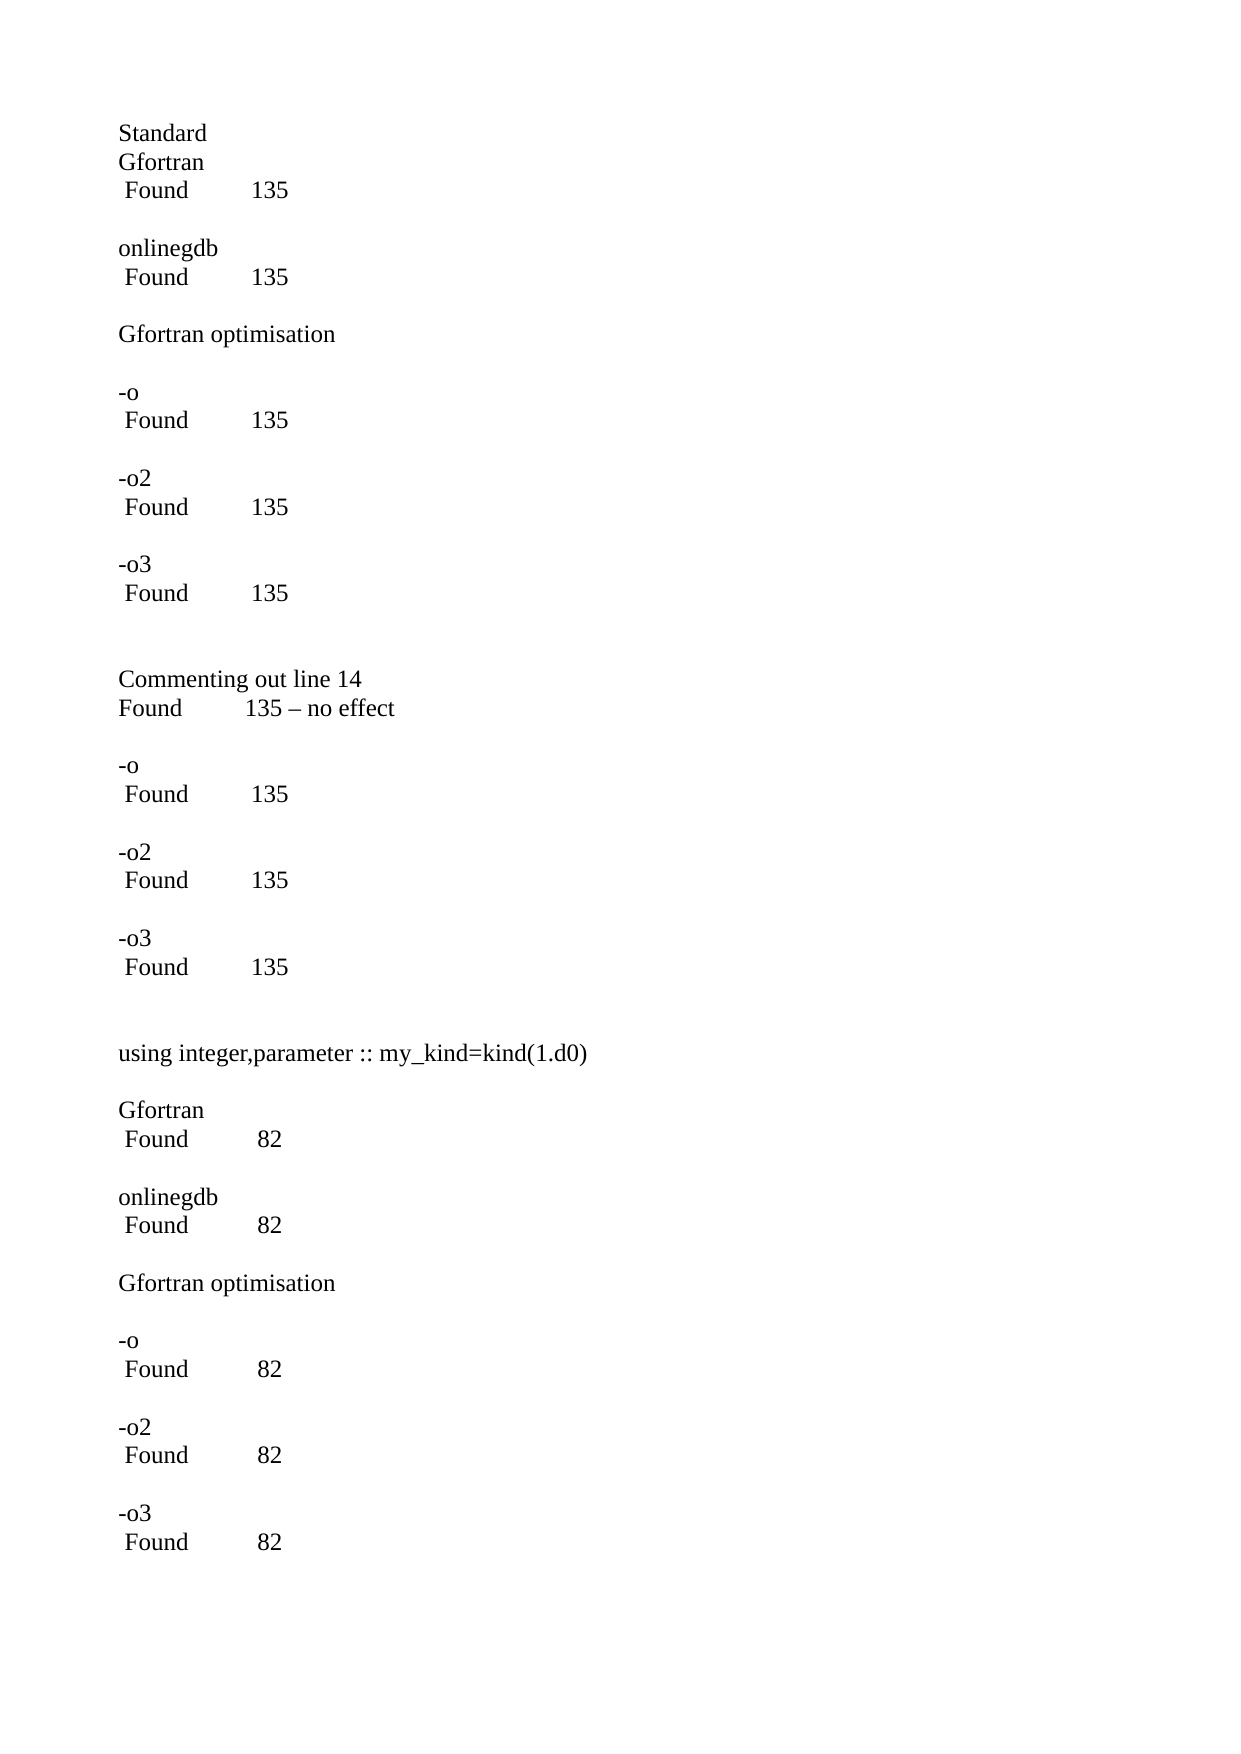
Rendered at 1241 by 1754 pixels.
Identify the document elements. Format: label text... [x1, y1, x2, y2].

text Found 82 [118, 1527, 1122, 1556]
text -o [118, 751, 1122, 779]
text Found 82 [118, 1354, 1122, 1383]
text -o [118, 377, 1122, 406]
text Found 82 [118, 1441, 1122, 1469]
text Found 135 [118, 406, 1122, 434]
text Found 82 [118, 1124, 1122, 1153]
text Found 135 [118, 578, 1122, 607]
text Gfortran optimisation [118, 1268, 1122, 1297]
text Gfortran [118, 1096, 1122, 1124]
text Found 135 [118, 779, 1122, 808]
text -o2 [118, 1412, 1122, 1441]
text -o2 [118, 463, 1122, 492]
text onlinegdb [118, 1182, 1122, 1211]
text -o3 [118, 1498, 1122, 1527]
text Found 82 [118, 1211, 1122, 1239]
text Found 135 [118, 952, 1122, 981]
text Commenting out line 14 [118, 664, 1122, 693]
text onlinegdb [118, 233, 1122, 262]
text Standard [118, 118, 1122, 147]
text Found 135 [118, 866, 1122, 894]
text Gfortran optimisation [118, 319, 1122, 348]
text Found 135 [118, 262, 1122, 291]
text -o3 [118, 923, 1122, 952]
text -o3 [118, 549, 1122, 578]
text Found 135 [118, 492, 1122, 521]
text Found 135 – no effect [118, 693, 1122, 722]
text Gfortran [118, 147, 1122, 176]
text Found 135 [118, 176, 1122, 204]
text -o [118, 1326, 1122, 1354]
text using integer,parameter :: my_kind=kind(1.d0) [118, 1038, 1122, 1067]
text -o2 [118, 837, 1122, 866]
